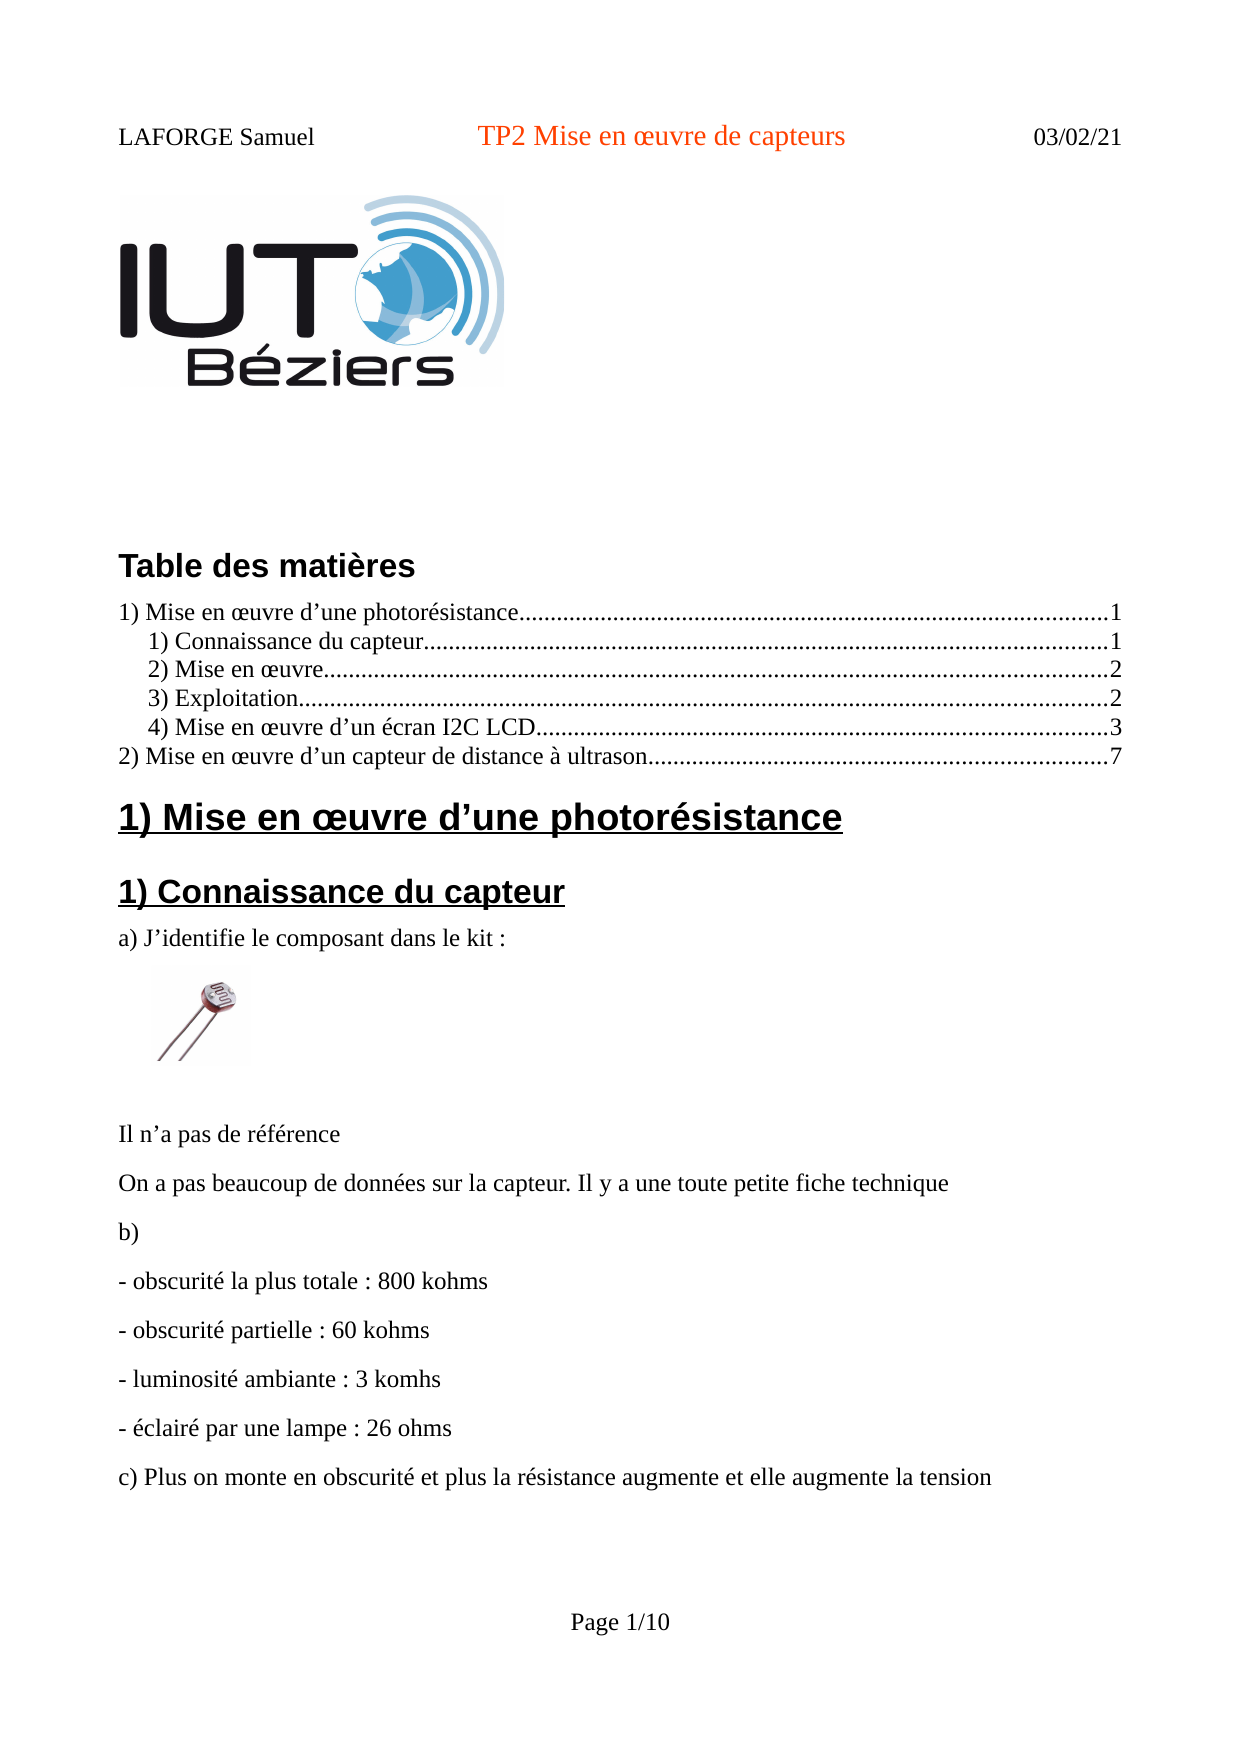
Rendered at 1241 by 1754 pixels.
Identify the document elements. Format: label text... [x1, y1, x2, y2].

text 1) Connaissance du capteur 1 [148, 626, 1122, 654]
text - obscurité la plus totale : 800 kohms [118, 1266, 1122, 1295]
text - éclairé par une lampe : 26 ohms [118, 1413, 1122, 1442]
text 2) Mise en œuvre 2 [148, 654, 1122, 683]
text - luminosité ambiante : 3 komhs [118, 1364, 1122, 1393]
subtitle 1) Connaissance du capteur [118, 871, 1122, 910]
text a) J’identifie le composant dans le kit : [118, 923, 1122, 951]
picture [120, 195, 505, 387]
subtitle 1) Mise en œuvre d’une photorésistance [118, 794, 1122, 838]
text - obscurité partielle : 60 kohms [118, 1315, 1122, 1344]
picture [151, 965, 252, 1066]
text 3) Exploitation 2 [148, 683, 1122, 712]
text 1) Mise en œuvre d’une photorésistance 1 [118, 597, 1122, 626]
text c) Plus on monte en obscurité et plus la résistance augmente et elle augmente la tension [118, 1462, 1122, 1491]
text Il n’a pas de référence [118, 1119, 1122, 1148]
text b) [118, 1217, 1122, 1246]
text On a pas beaucoup de données sur la capteur. Il y a une toute petite fiche technique [118, 1168, 1122, 1197]
text 2) Mise en œuvre d’un capteur de distance à ultrason 7 [118, 741, 1122, 769]
text 4) Mise en œuvre d’un écran I2C LCD 3 [148, 712, 1122, 741]
subtitle Table des matières [118, 546, 1122, 584]
